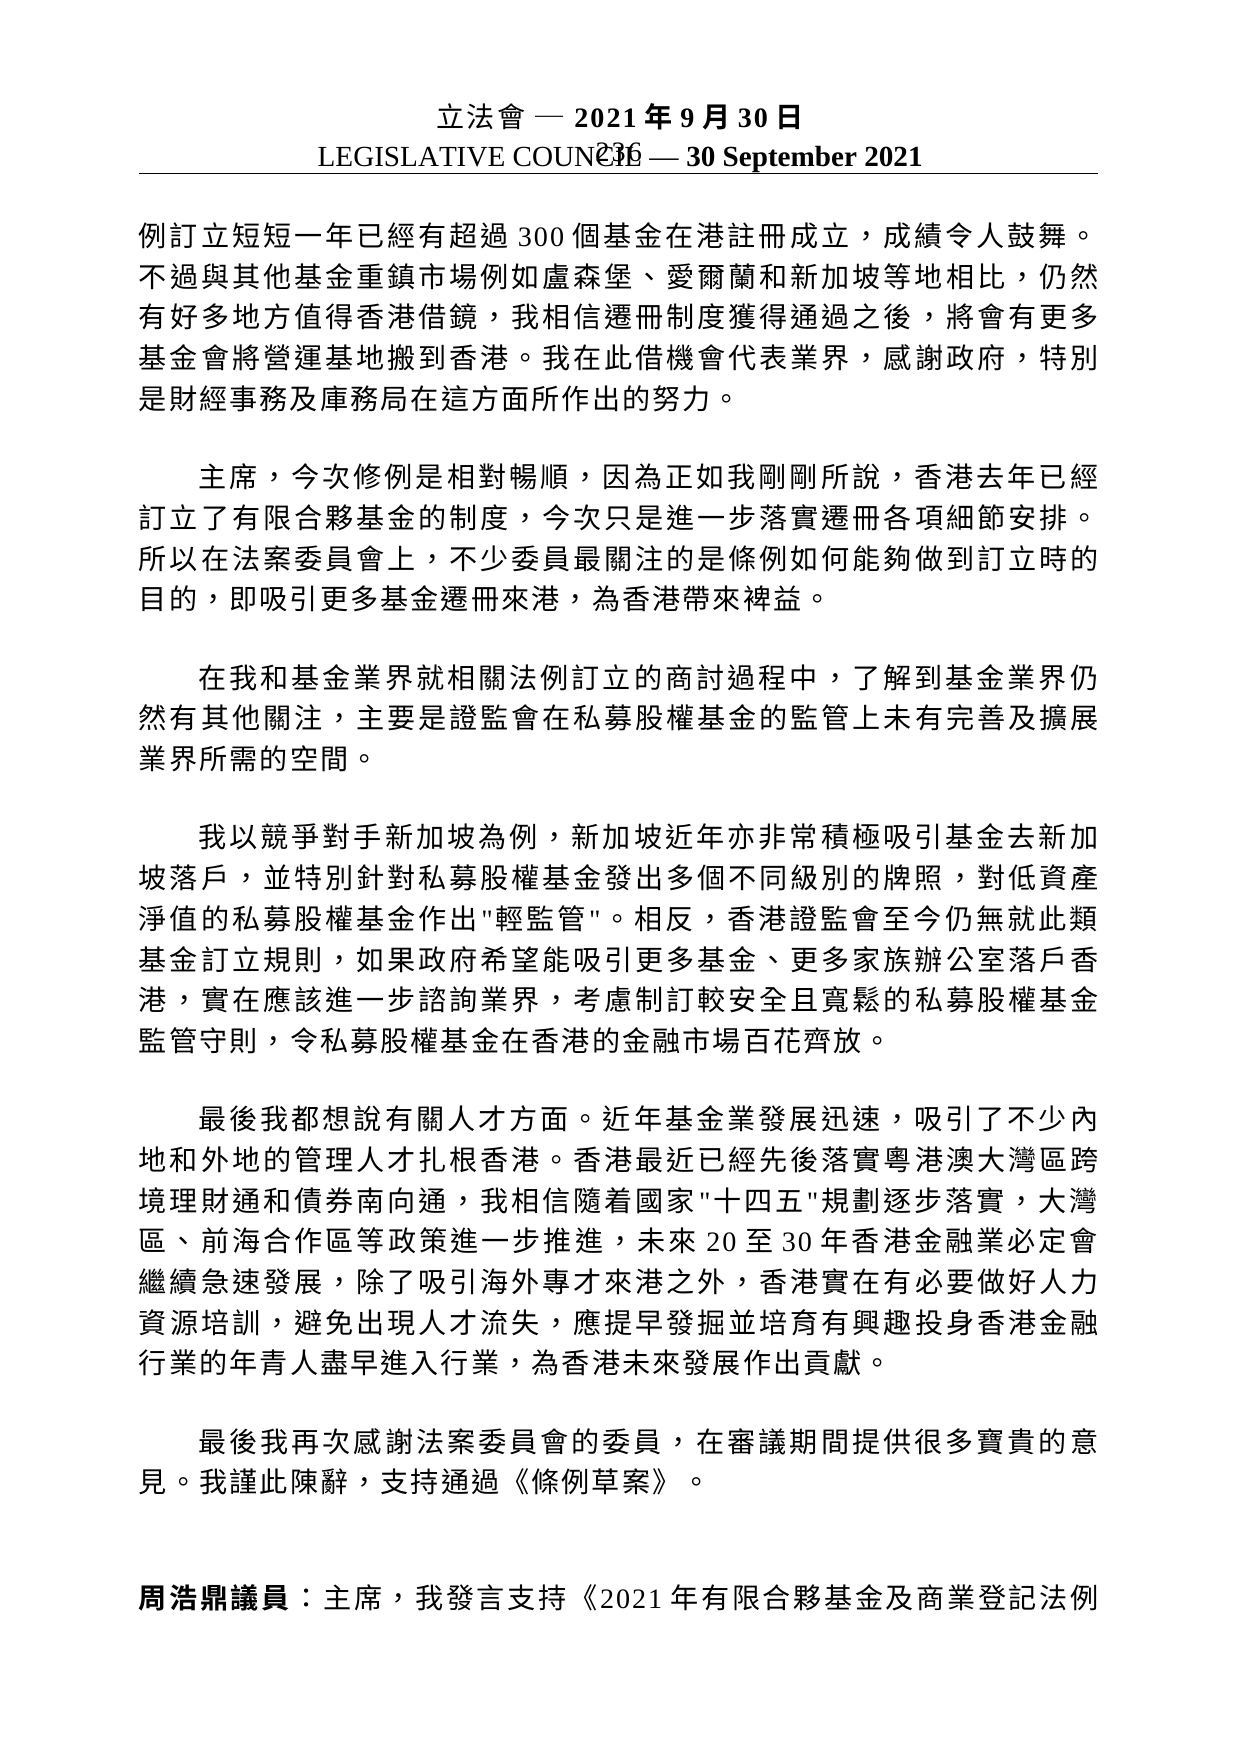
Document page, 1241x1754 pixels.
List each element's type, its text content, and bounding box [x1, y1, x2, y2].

text 主席，今次修例是相對暢順，因為正如我剛剛所說，香港去年已經訂立了有限合夥基金的制度，今次只是進一步落實遷冊各項細節安排。所以在法案委員會上，不少委員最關注的是條例如何能夠做到訂立時的目的，即吸引更多基金遷冊來港，為香港帶來裨益。 [139, 455, 1098, 618]
text 最後我再次感謝法案委員會的委員，在審議期間提供很多寶貴的意見。我謹此陳辭，支持通過《條例草案》。 [139, 1419, 1098, 1501]
text 最後我都想說有關人才方面。近年基金業發展迅速，吸引了不少內地和外地的管理人才扎根香港。香港最近已經先後落實粵港澳大灣區跨境理財通和債券南向通，我相信隨着國家"十四五"規劃逐步落實，大灣區、前海合作區等政策進一步推進，未來20至30年香港金融業必定會繼續急速發展，除了吸引海外專才來港之外，香港實在有必要做好人力資源培訓，避免出現人才流失，應提早發掘並培育有興趣投身香港金融行業的年青人盡早進入行業，為香港未來發展作出貢獻。 [139, 1097, 1098, 1382]
text 周浩鼎議員：主席，我發言支持《2021年有限合夥基金及商業登記法例 [139, 1576, 1098, 1617]
text 在我和基金業界就相關法例訂立的商討過程中，了解到基金業界仍然有其他關注，主要是證監會在私募股權基金的監管上未有完善及擴展業界所需的空間。 [139, 655, 1098, 778]
text 我以競爭對手新加坡為例，新加坡近年亦非常積極吸引基金去新加坡落戶，並特別針對私募股權基金發出多個不同級別的牌照，對低資產淨值的私募股權基金作出"輕監管"。相反，香港證監會至今仍無就此類基金訂立規則，如果政府希望能吸引更多基金、更多家族辦公室落戶香港，實在應該進一步諮詢業界，考慮制訂較安全且寬鬆的私募股權基金監管守則，令私募股權基金在香港的金融市場百花齊放。 [139, 815, 1098, 1059]
text 例訂立短短一年已經有超過300個基金在港註冊成立，成績令人鼓舞。不過與其他基金重鎮市場例如盧森堡、愛爾蘭和新加坡等地相比，仍然有好多地方值得香港借鏡，我相信遷冊制度獲得通過之後，將會有更多基金會將營運基地搬到香港。我在此借機會代表業界，感謝政府，特別是財經事務及庫務局在這方面所作出的努力。 [139, 214, 1098, 417]
